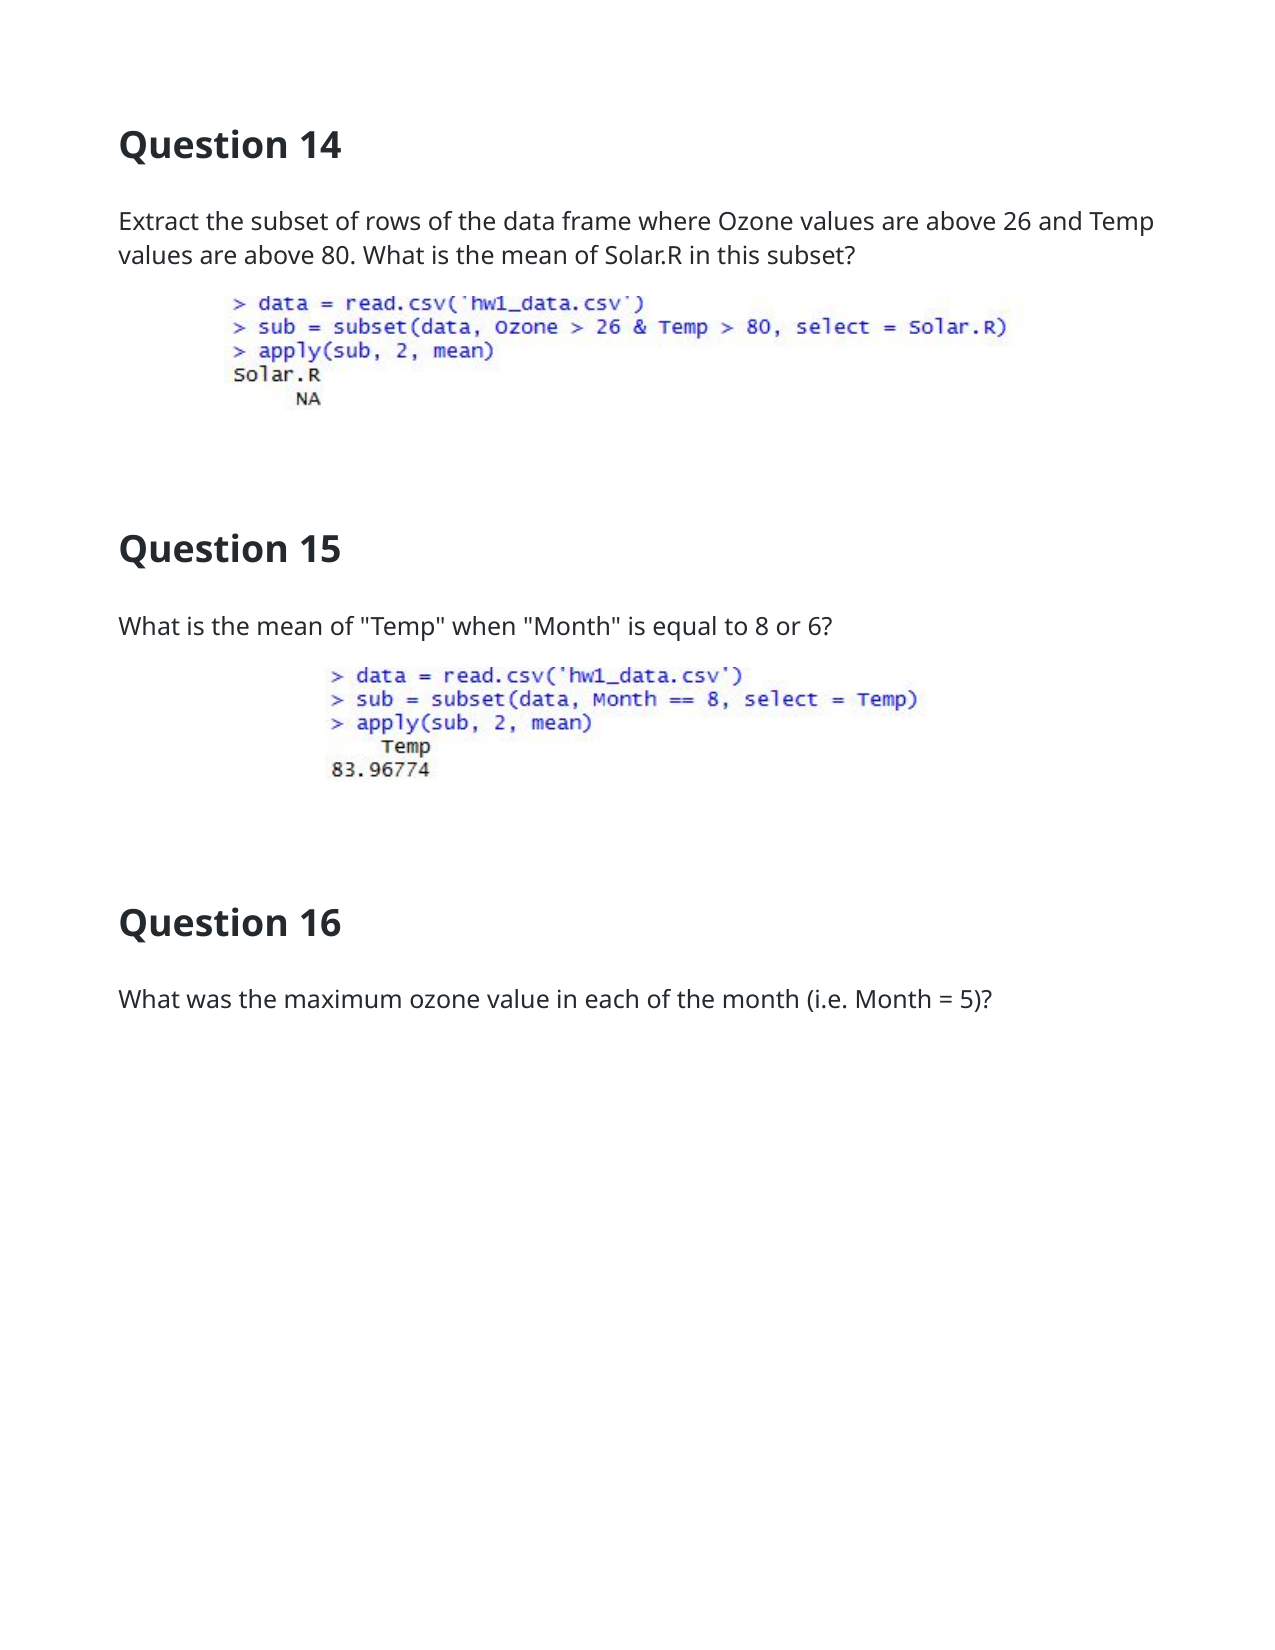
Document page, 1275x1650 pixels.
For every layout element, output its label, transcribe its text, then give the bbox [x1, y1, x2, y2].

subtitle Question 14 [118, 118, 1157, 177]
text Extract the subset of rows of the data frame where Ozone values are above 26 and Temp values are above 80. What is the mean of Solar.R in this subset? [118, 203, 1157, 272]
picture [224, 296, 1051, 410]
text What is the mean of "Temp" when "Month" is equal to 8 or 6? [118, 608, 1157, 642]
subtitle Question 16 [118, 896, 1157, 956]
subtitle Question 15 [118, 523, 1157, 582]
text What was the maximum ozone value in each of the month (i.e. Month = 5)? [118, 982, 1157, 1016]
picture [325, 667, 951, 783]
